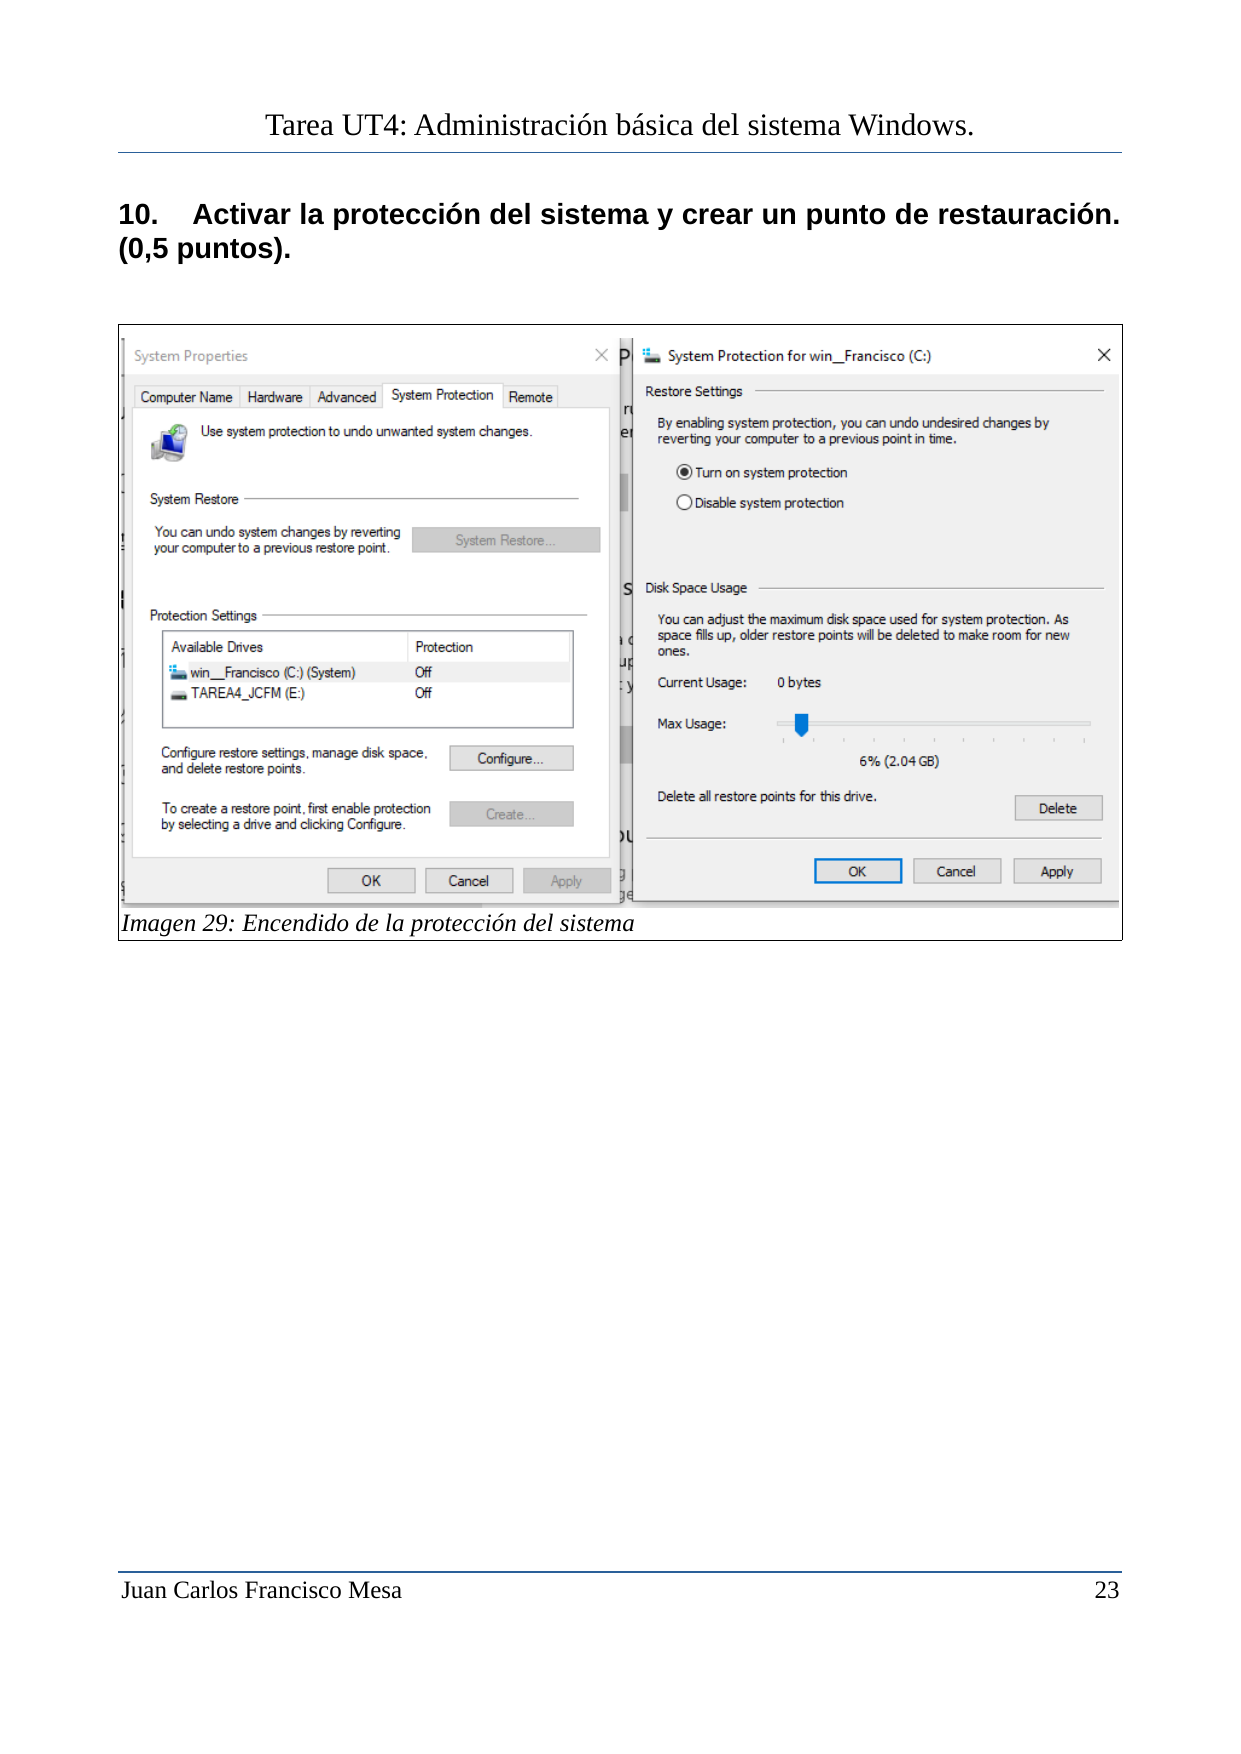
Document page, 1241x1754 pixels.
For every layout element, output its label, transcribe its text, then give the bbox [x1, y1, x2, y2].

text Imagen 29: Encendido de la protección del sistema [121, 908, 1119, 937]
picture [121, 338, 1119, 908]
subtitle Activar la protección del sistema y crear un punto de restauración. (0,5 puntos). [118, 197, 1122, 264]
